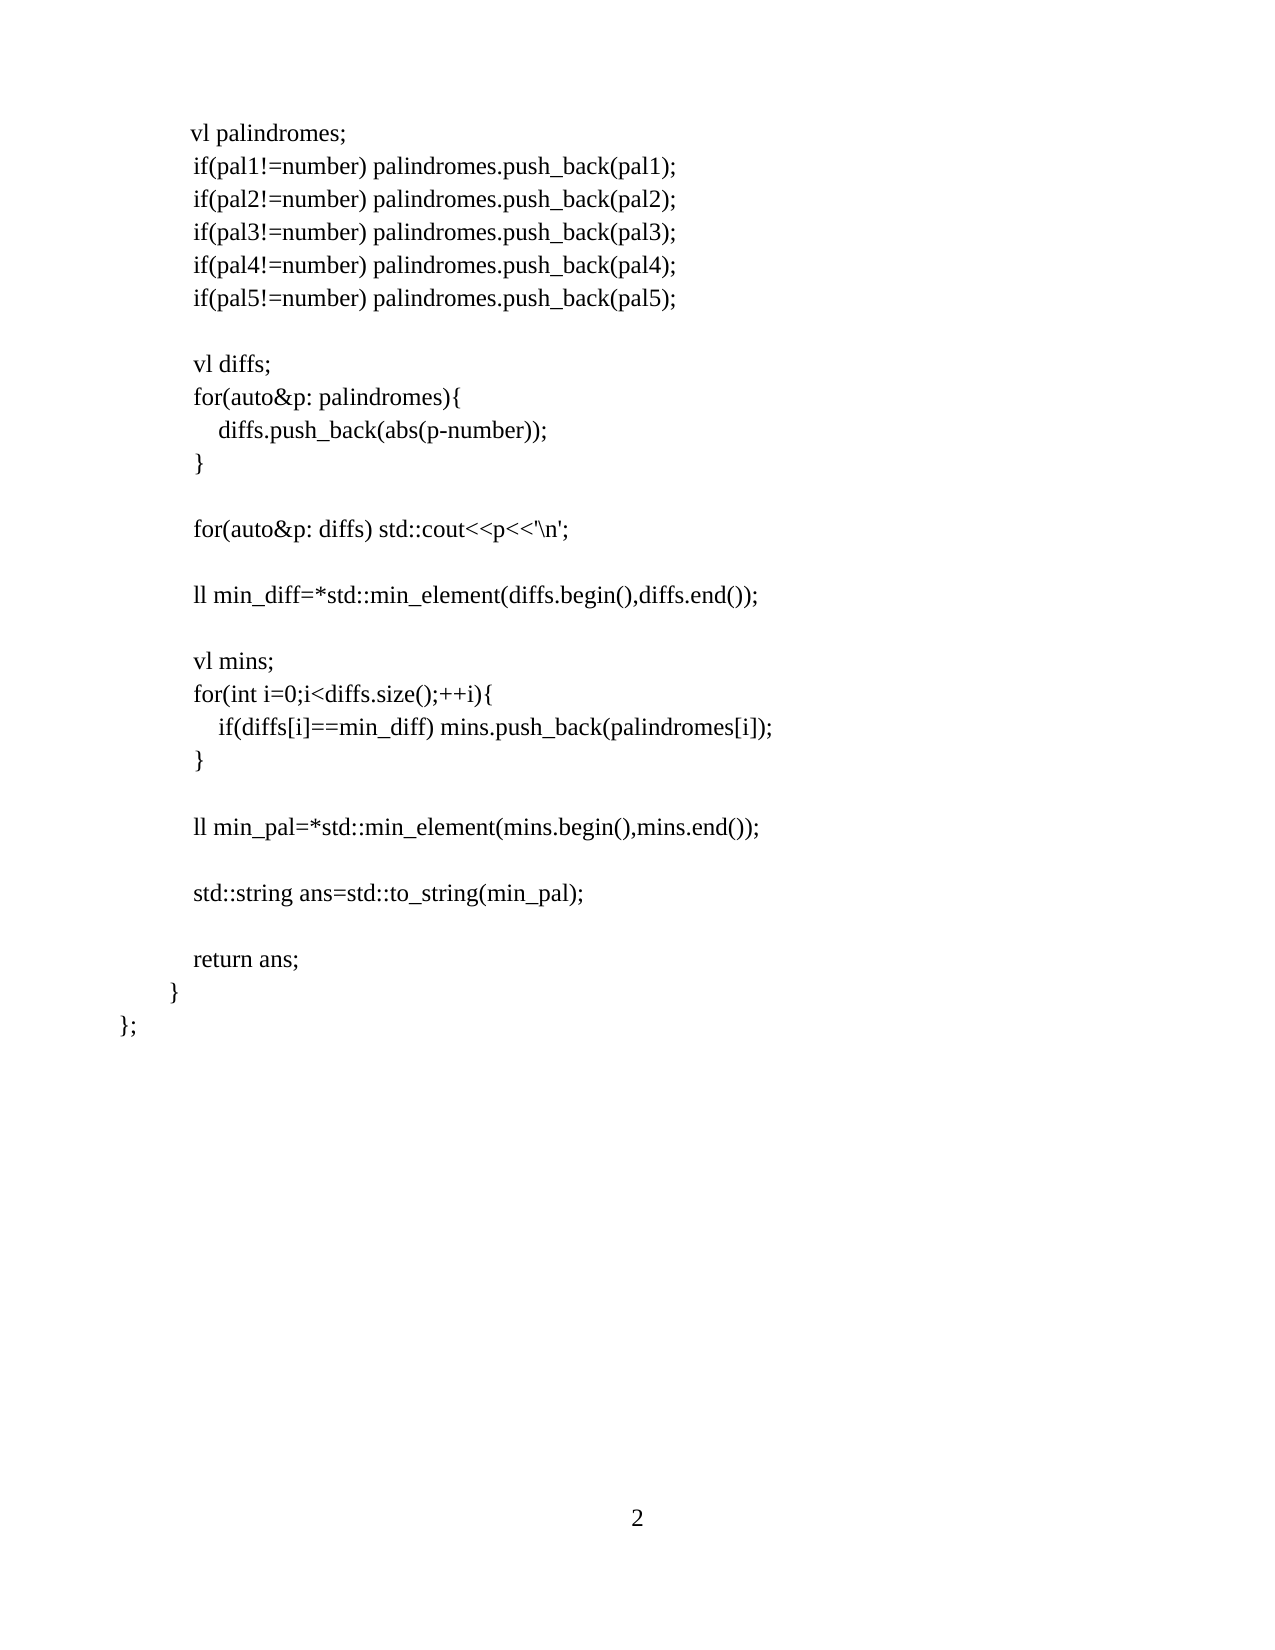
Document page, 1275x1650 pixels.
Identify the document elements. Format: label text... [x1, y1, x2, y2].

text } [118, 746, 1157, 774]
text for(auto&p: diffs) std::cout<<p<<'\n'; [118, 514, 1157, 543]
text vl mins; [118, 646, 1157, 675]
text ll min_diff=*std::min_element(diffs.begin(),diffs.end()); [118, 580, 1157, 609]
text if(pal2!=number) palindromes.push_back(pal2); [118, 184, 1157, 213]
text for(int i=0;i<diffs.size();++i){ [118, 679, 1157, 708]
text if(diffs[i]==min_diff) mins.push_back(palindromes[i]); [118, 712, 1157, 741]
text for(auto&p: palindromes){ [118, 382, 1157, 411]
text diffs.push_back(abs(p-number)); [118, 415, 1157, 444]
text ll min_pal=*std::min_element(mins.begin(),mins.end()); [118, 812, 1157, 840]
text return ans; [118, 944, 1157, 972]
text vl diffs; [118, 349, 1157, 378]
text } [118, 977, 1157, 1005]
text std::string ans=std::to_string(min_pal); [118, 878, 1157, 906]
text }; [118, 1010, 1157, 1038]
text if(pal1!=number) palindromes.push_back(pal1); [118, 151, 1157, 180]
text } [118, 448, 1157, 477]
text if(pal5!=number) palindromes.push_back(pal5); [118, 283, 1157, 312]
text if(pal4!=number) palindromes.push_back(pal4); [118, 250, 1157, 279]
text if(pal3!=number) palindromes.push_back(pal3); [118, 217, 1157, 246]
text vl palindromes; [190, 118, 1157, 147]
